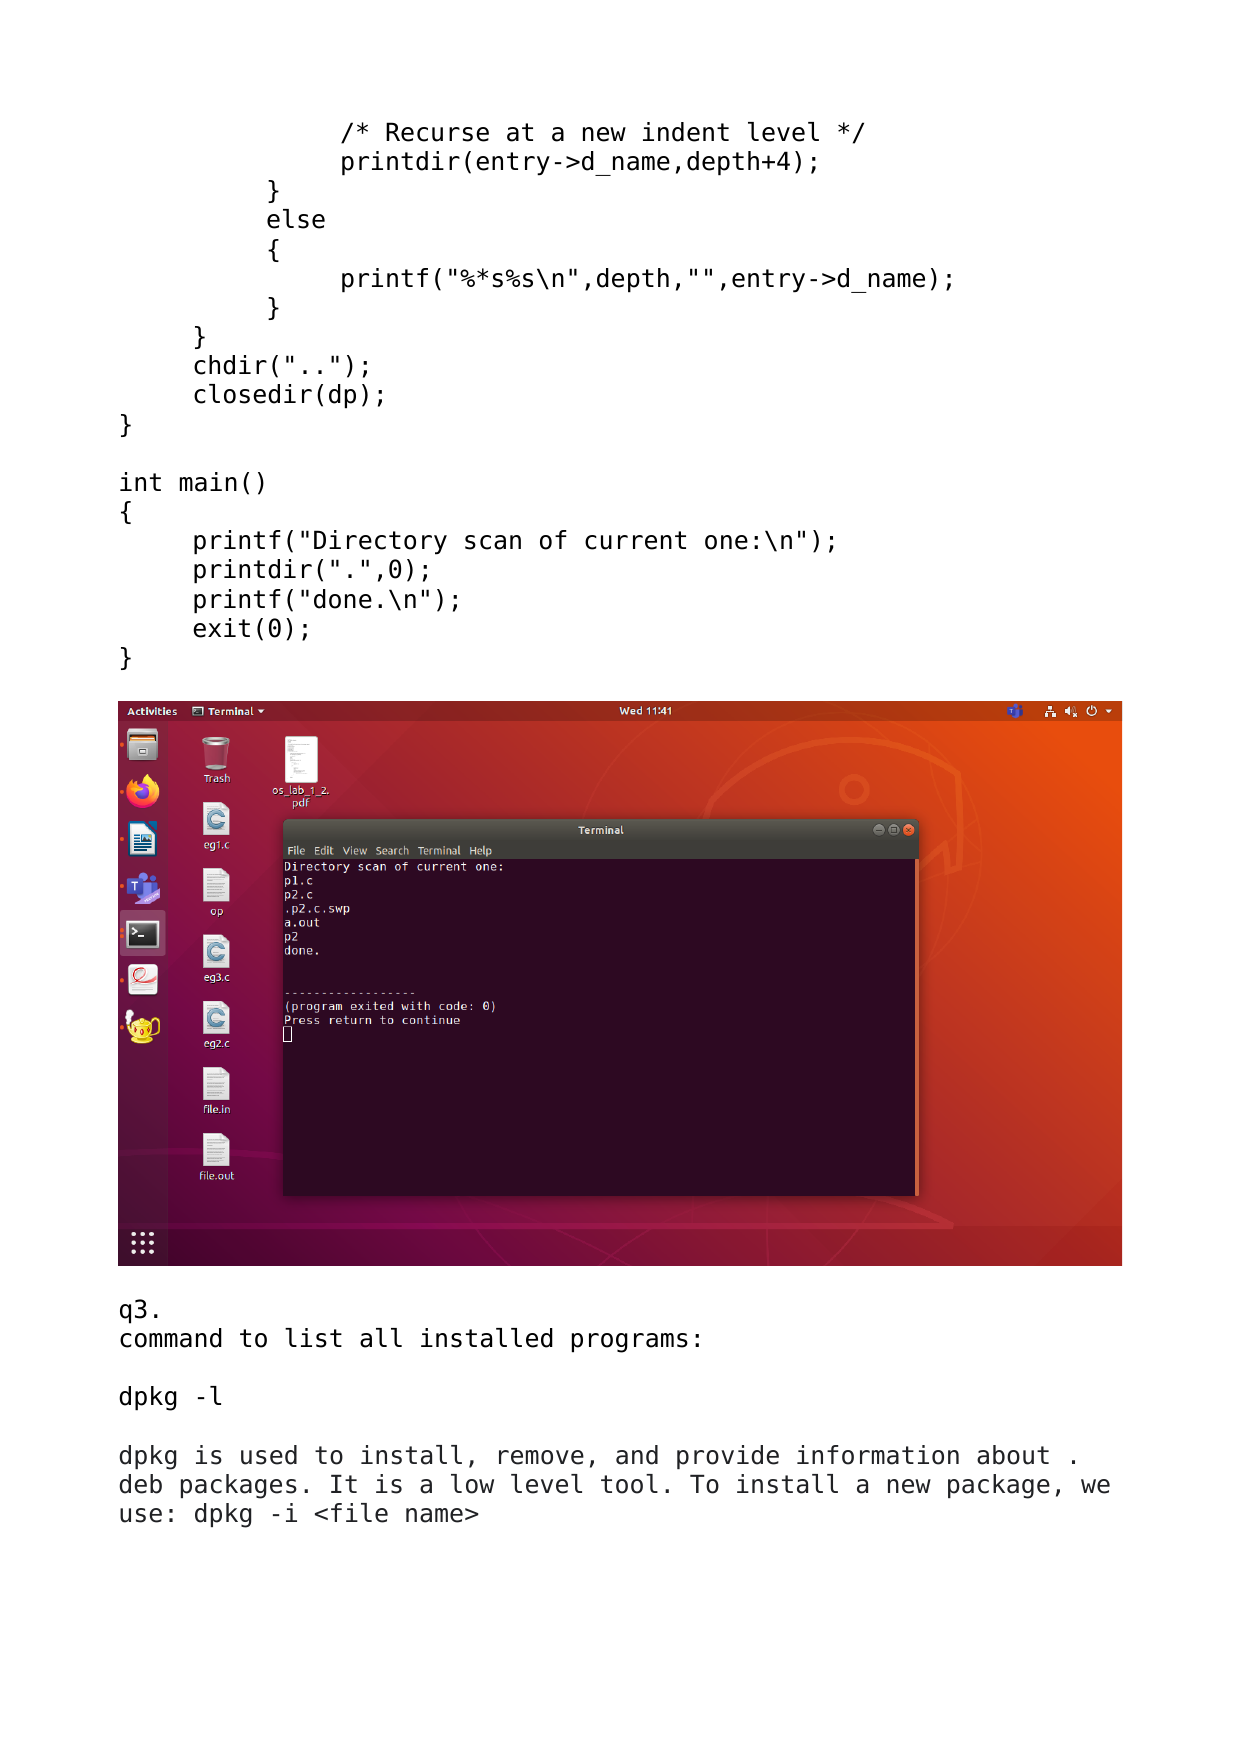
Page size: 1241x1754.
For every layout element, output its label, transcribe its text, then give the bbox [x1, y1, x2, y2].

text dpkg is used to install, remove, and provide information about . deb packages. It is a low level tool. To install a new package, we use: dpkg -i <file name> [118, 1441, 1122, 1528]
text chdir(".."); [118, 351, 1122, 381]
text } [118, 643, 1122, 672]
text command to list all installed programs: [118, 1324, 1122, 1353]
text { [118, 235, 1122, 264]
text /* Recurse at a new indent level */ [118, 118, 1122, 147]
text } [118, 322, 1122, 351]
text printf("done.\n"); [118, 585, 1122, 614]
text } [118, 176, 1122, 206]
text printf("Directory scan of current one:\n"); [118, 526, 1122, 556]
text printdir(".",0); [118, 556, 1122, 585]
text exit(0); [118, 614, 1122, 643]
text } [118, 410, 1122, 439]
text printdir(entry->d_name,depth+4); [118, 147, 1122, 176]
text dpkg -l [118, 1382, 1122, 1412]
text printf("%*s%s\n",depth,"",entry->d_name); [118, 264, 1122, 293]
text int main() [118, 468, 1122, 497]
picture [118, 701, 1123, 1266]
text } [118, 293, 1122, 322]
text closedir(dp); [118, 381, 1122, 410]
text { [118, 497, 1122, 526]
text q3. [118, 1295, 1122, 1324]
text else [118, 206, 1122, 235]
